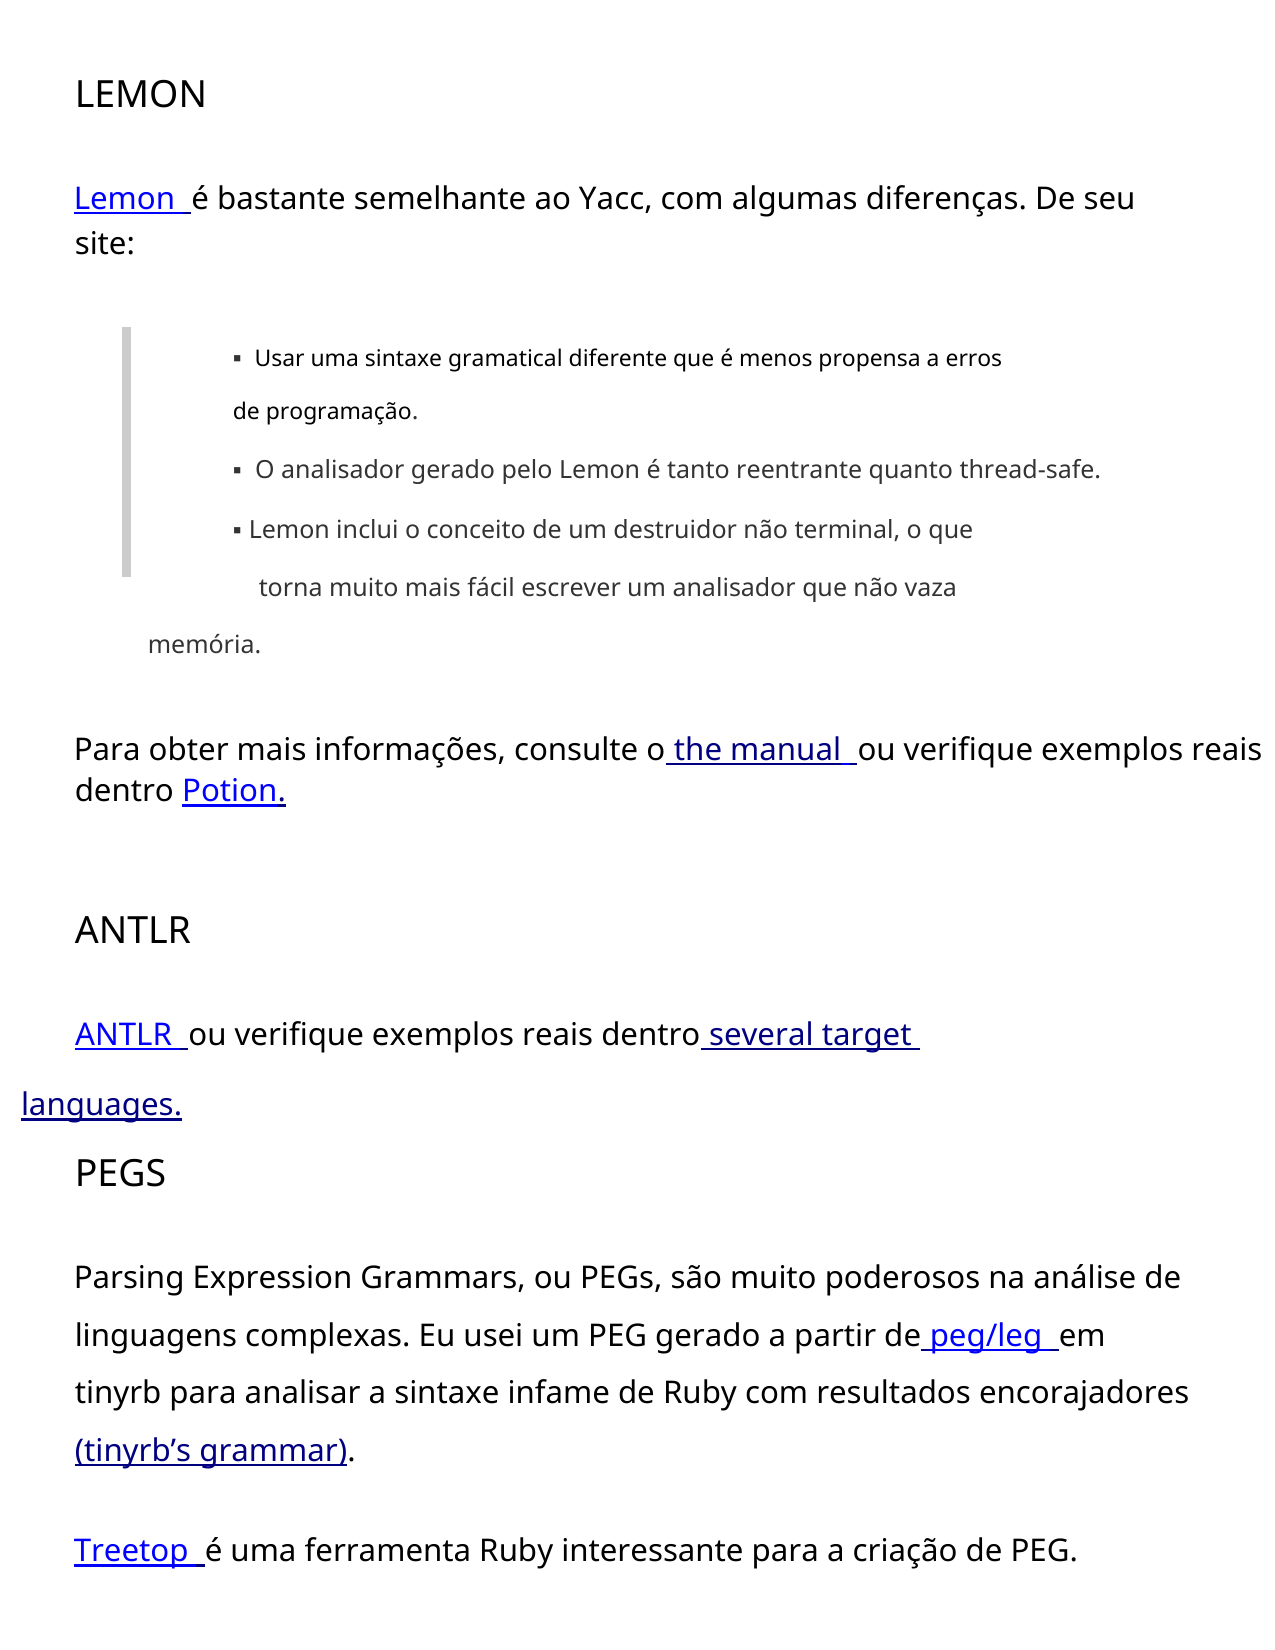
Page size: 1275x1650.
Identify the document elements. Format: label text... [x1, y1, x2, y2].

text ▪ O analisador gerado pelo Lemon é tanto reentrante quanto thread-safe. [131, 452, 1141, 486]
subtitle LEMON [74, 67, 1274, 118]
text ▪ Lemon inclui o conceito de um destruidor não terminal, o que torna muito mais fácil escrever um analisador que não vaza memória. [122, 511, 1031, 661]
subtitle ANTLR [74, 903, 1274, 954]
text ANTLR ou verifique exemplos reais dentro several target languages. [21, 1012, 997, 1127]
text ▪ Usar uma sintaxe gramatical diferente que é menos propensa a erros [131, 342, 1274, 373]
text de programação. [131, 393, 1274, 427]
text Treetop é uma ferramenta Ruby interessante para a criação de PEG. [73, 1528, 1191, 1571]
text Parsing Expression Grammars, ou PEGs, são muito poderosos na análise de linguagens complexas. Eu usei um PEG gerado a partir de peg/leg em tinyrb para analisar a sintaxe infame de Ruby com resultados encorajadores (tinyrb’s grammar). [73, 1255, 1191, 1470]
text Lemon é bastante semelhante ao Yacc, com algumas diferenças. De seu site: [73, 176, 1191, 264]
subtitle PEGS [74, 1147, 1274, 1198]
text Para obter mais informações, consulte o the manual ou verifique exemplos reais dentro Potion. [73, 727, 1274, 811]
